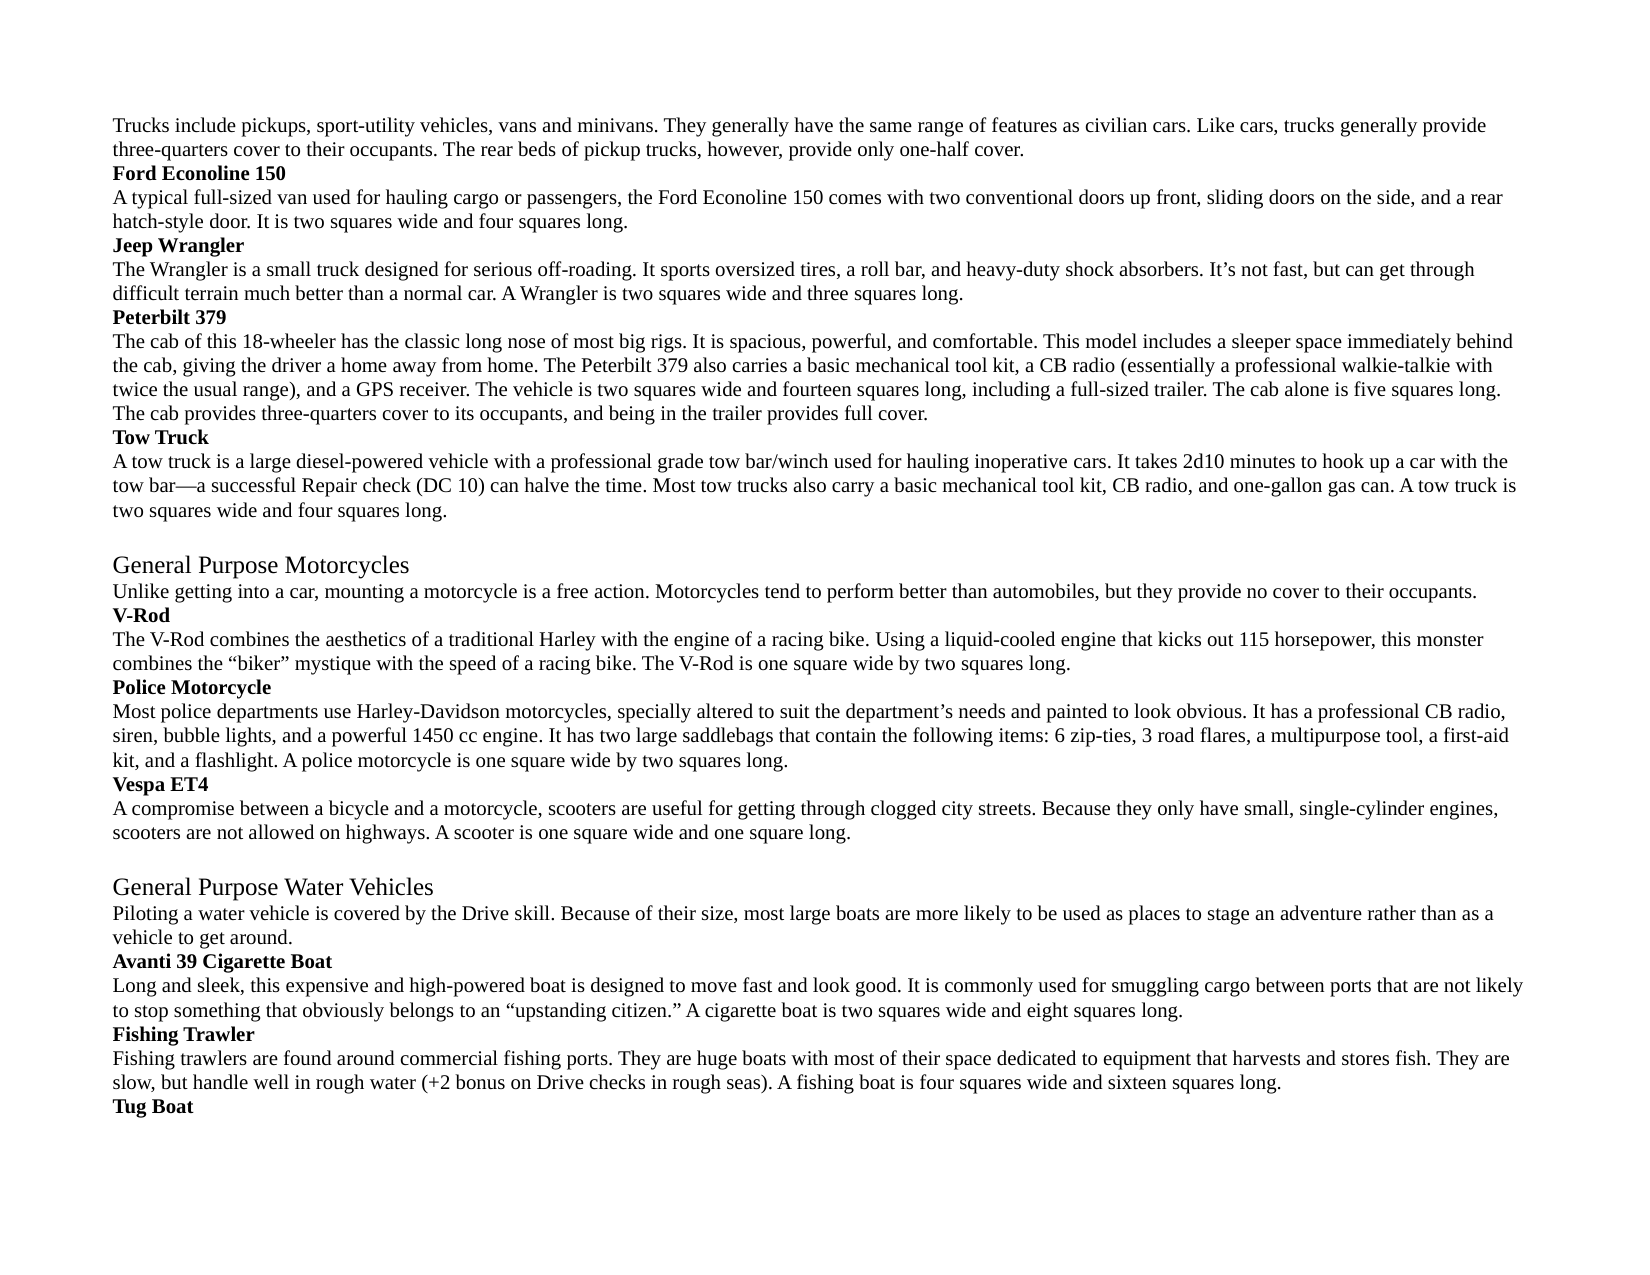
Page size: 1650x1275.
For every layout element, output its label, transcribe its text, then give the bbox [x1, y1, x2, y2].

text Jeep Wrangler [112, 233, 1537, 257]
text Police Motorcycle [112, 675, 1537, 699]
text V-Rod [112, 603, 1537, 627]
text Vespa ET4 [112, 772, 1537, 796]
text Avanti 39 Cigarette Boat [112, 949, 1537, 973]
text General Purpose Motorcycles [112, 550, 1537, 579]
text Tug Boat [112, 1094, 1537, 1118]
text Peterbilt 379 [112, 305, 1537, 329]
text Long and sleek, this expensive and high-powered boat is designed to move fast and look good. It is commonly used for smuggling cargo between ports that are not likely to stop something that obviously belongs to an “upstanding citizen.” A cigarette boat is two squares wide and eight squares long. [112, 973, 1537, 1022]
text Fishing Trawler [112, 1022, 1537, 1046]
text Most police departments use Harley-Davidson motorcycles, specially altered to suit the department’s needs and painted to look obvious. It has a professional CB radio, siren, bubble lights, and a powerful 1450 cc engine. It has two large saddlebags that contain the following items: 6 zip-ties, 3 road flares, a multipurpose tool, a first-aid kit, and a flashlight. A police motorcycle is one square wide by two squares long. [112, 699, 1537, 772]
text Fishing trawlers are found around commercial fishing ports. They are huge boats with most of their space dedicated to equipment that harvests and stores fish. They are slow, but handle well in rough water (+2 bonus on Drive checks in rough seas). A fishing boat is four squares wide and sixteen squares long. [112, 1046, 1537, 1094]
text A tow truck is a large diesel-powered vehicle with a professional grade tow bar/winch used for hauling inoperative cars. It takes 2d10 minutes to hook up a car with the tow bar—a successful Repair check (DC 10) can halve the time. Most tow trucks also carry a basic mechanical tool kit, CB radio, and one-gallon gas can. A tow truck is two squares wide and four squares long. [112, 449, 1537, 522]
text A typical full-sized van used for hauling cargo or passengers, the Ford Econoline 150 comes with two conventional doors up front, sliding doors on the side, and a rear hatch-style door. It is two squares wide and four squares long. [112, 185, 1537, 233]
text Unlike getting into a car, mounting a motorcycle is a free action. Motorcycles tend to perform better than automobiles, but they provide no cover to their occupants. [112, 579, 1537, 603]
text The cab of this 18-wheeler has the classic long nose of most big rigs. It is spacious, powerful, and comfortable. This model includes a sleeper space immediately behind the cab, giving the driver a home away from home. The Peterbilt 379 also carries a basic mechanical tool kit, a CB radio (essentially a professional walkie-talkie with twice the usual range), and a GPS receiver. The vehicle is two squares wide and fourteen squares long, including a full-sized trailer. The cab alone is five squares long. The cab provides three-quarters cover to its occupants, and being in the trailer provides full cover. [112, 329, 1537, 425]
text Trucks include pickups, sport-utility vehicles, vans and minivans. They generally have the same range of features as civilian cars. Like cars, trucks generally provide three-quarters cover to their occupants. The rear beds of pickup trucks, however, provide only one-half cover. [112, 112, 1537, 161]
text Ford Econoline 150 [112, 161, 1537, 185]
text The Wrangler is a small truck designed for serious off-roading. It sports oversized tires, a roll bar, and heavy-duty shock absorbers. It’s not fast, but can get through difficult terrain much better than a normal car. A Wrangler is two squares wide and three squares long. [112, 257, 1537, 305]
text Piloting a water vehicle is covered by the Drive skill. Because of their size, most large boats are more likely to be used as places to stage an adventure rather than as a vehicle to get around. [112, 901, 1537, 949]
text Tow Truck [112, 425, 1537, 449]
text The V-Rod combines the aesthetics of a traditional Harley with the engine of a racing bike. Using a liquid-cooled engine that kicks out 115 horsepower, this monster combines the “biker” mystique with the speed of a racing bike. The V-Rod is one square wide by two squares long. [112, 627, 1537, 675]
text A compromise between a bicycle and a motorcycle, scooters are useful for getting through clogged city streets. Because they only have small, single-cylinder engines, scooters are not allowed on highways. A scooter is one square wide and one square long. [112, 796, 1537, 844]
text General Purpose Water Vehicles [112, 872, 1537, 901]
